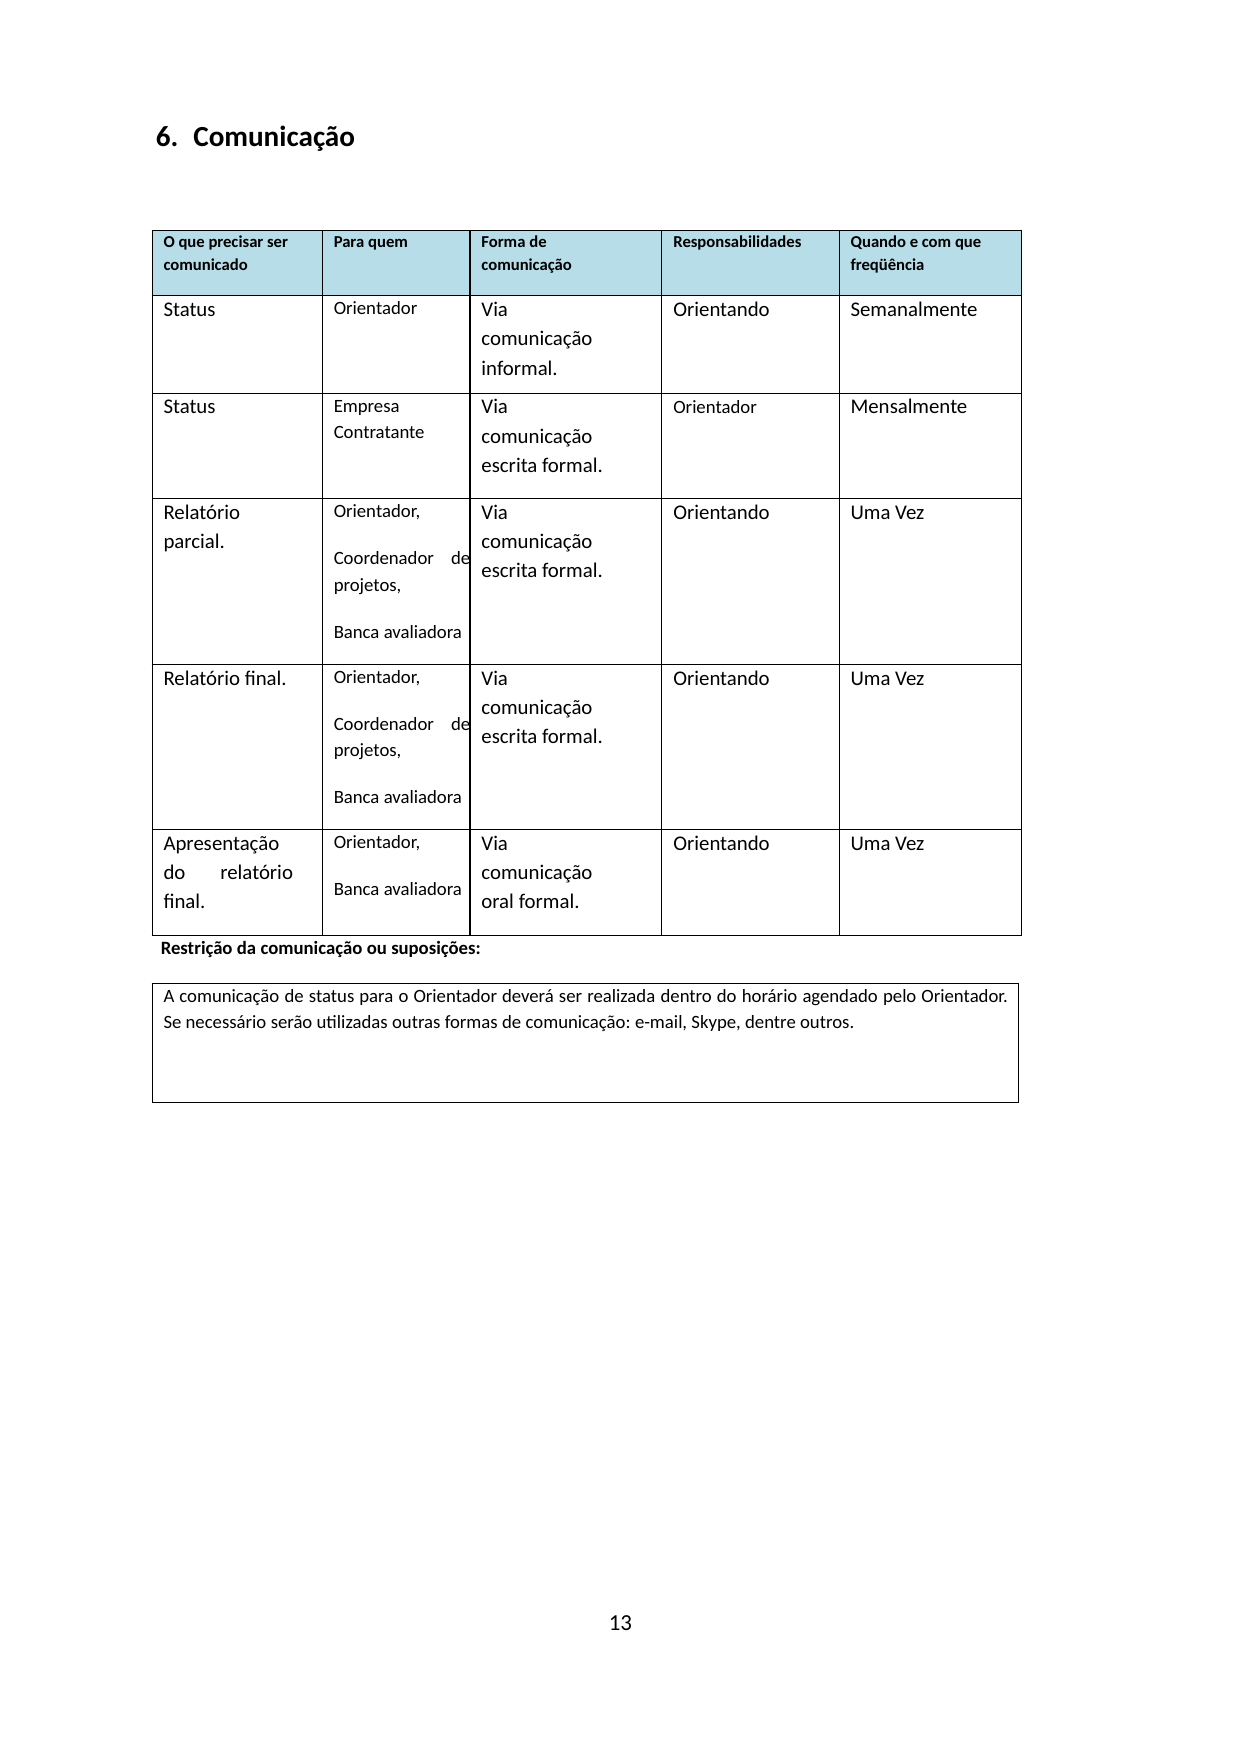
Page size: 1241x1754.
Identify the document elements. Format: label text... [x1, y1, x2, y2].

table_cell Apresentação do relatório final. [153, 830, 322, 935]
table_cell Relatório final. [153, 665, 322, 829]
table_cell Orientando [662, 665, 839, 829]
text Restrição da comunicação ou suposições: [118, 936, 1122, 959]
table_cell Orientador, Coordenador de projetos, Banca avaliadora [323, 665, 469, 829]
list Comunicação [156, 118, 1122, 154]
table_header Quando e com que freqüência [840, 231, 1021, 295]
table_cell Empresa Contratante [323, 394, 469, 498]
table_cell Orientador, Banca avaliadora [323, 830, 469, 935]
table_header A comunicação de status para o Orientador deverá ser realizada dentro do horário agendado pelo Orientador. Se necessário serão utilizadas outras formas de comunicação: e-mail, Skype, dentre outros. [153, 984, 1018, 1102]
table_header Para quem [323, 231, 469, 295]
table_header Responsabilidades [662, 231, 839, 295]
table_header O que precisar ser comunicado [153, 231, 322, 295]
table_cell Orientador [662, 394, 839, 498]
table_cell Status [153, 296, 322, 393]
table_cell Via comunicação oral formal. [471, 830, 661, 935]
table_cell Via comunicação escrita formal. [471, 499, 661, 664]
table_cell Via comunicação escrita formal. [471, 665, 661, 829]
table_cell Orientando [662, 296, 839, 393]
table_cell Via comunicação informal. [471, 296, 661, 393]
table_cell Relatório parcial. [153, 499, 322, 664]
table_cell Uma Vez [840, 830, 1021, 935]
table_cell Orientador, Coordenador de projetos, Banca avaliadora [323, 499, 469, 664]
table_header Forma de comunicação [471, 231, 661, 295]
table_cell Uma Vez [840, 499, 1021, 664]
table_cell Orientador [323, 296, 469, 393]
table_cell Orientando [662, 830, 839, 935]
table_cell Mensalmente [840, 394, 1021, 498]
table_cell Uma Vez [840, 665, 1021, 829]
table_cell Semanalmente [840, 296, 1021, 393]
table_cell Orientando [662, 499, 839, 664]
table_cell Via comunicação escrita formal. [471, 394, 661, 498]
table_cell Status [153, 394, 322, 498]
